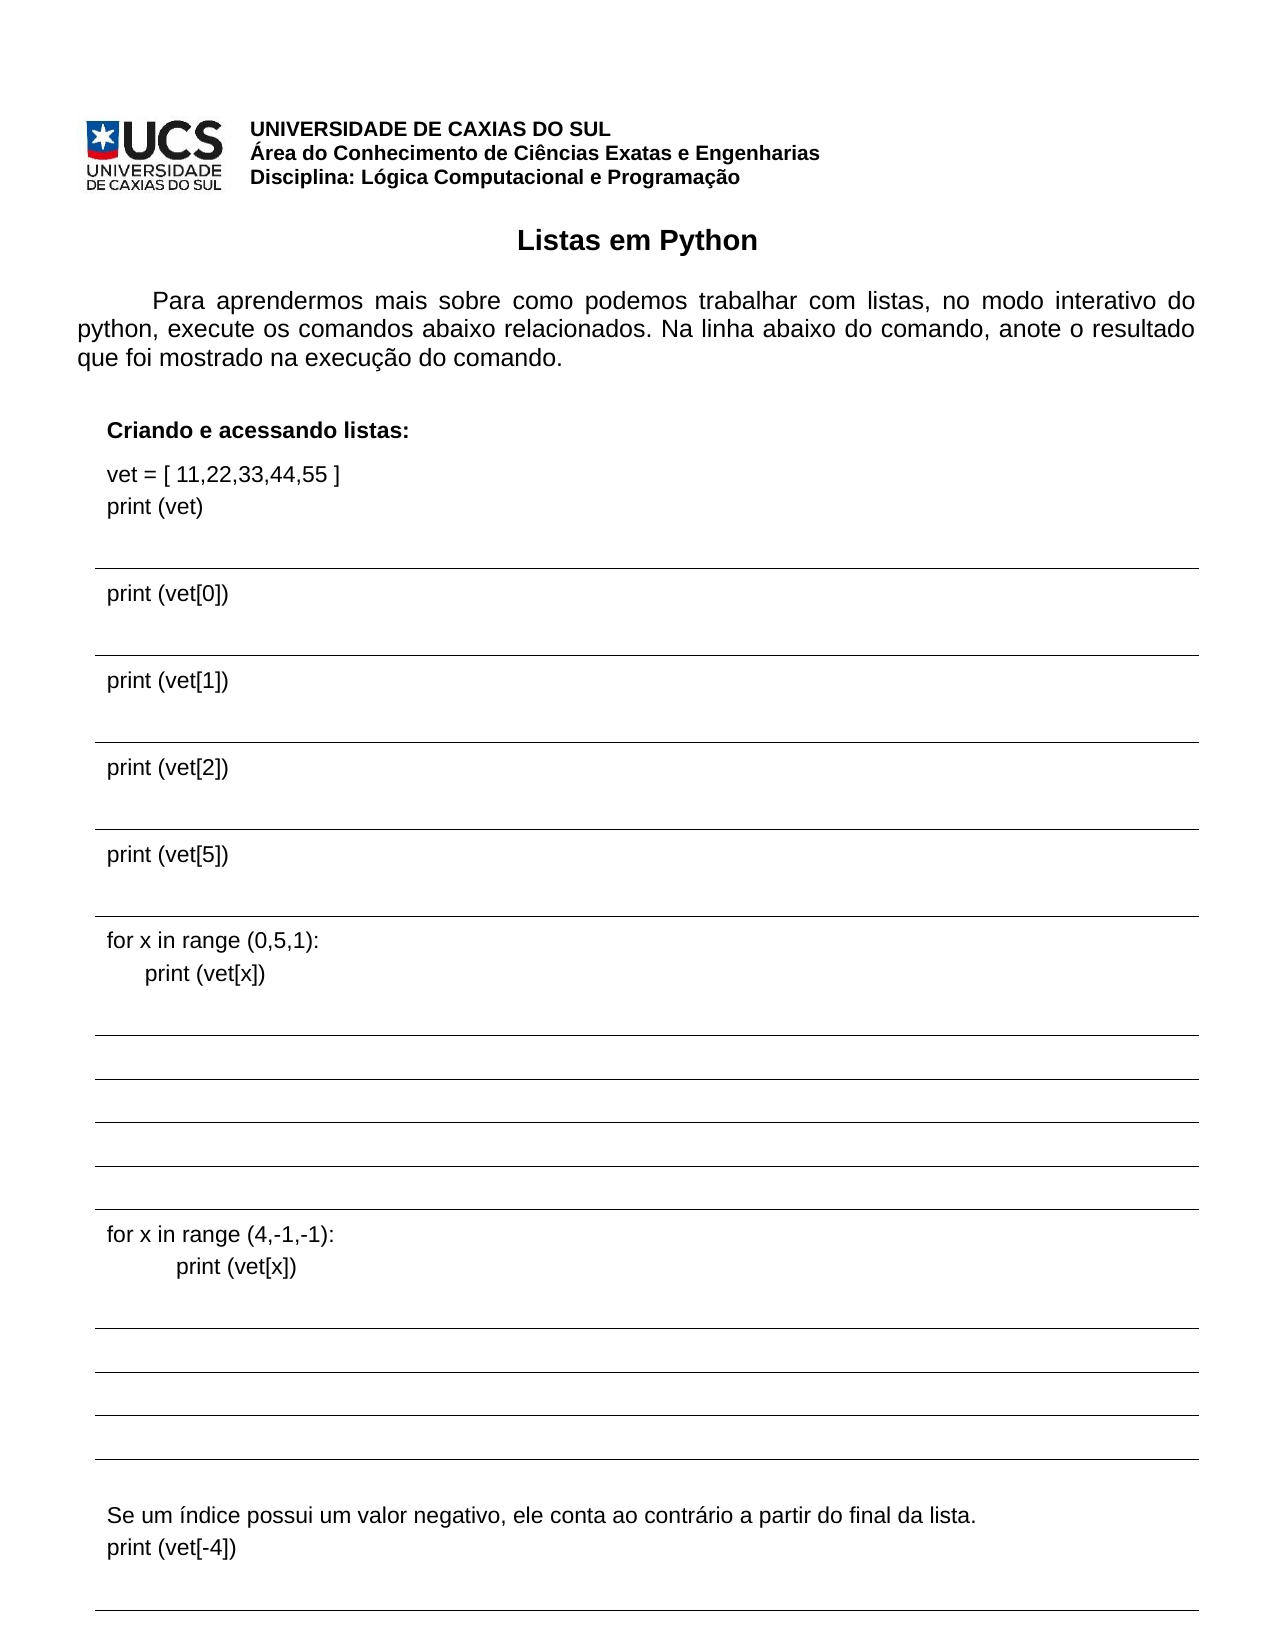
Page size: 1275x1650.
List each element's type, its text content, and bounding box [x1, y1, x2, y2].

table_cell [95, 1285, 1199, 1328]
table_cell [95, 1123, 1199, 1166]
text Área do Conhecimento de Ciências Exatas e Engenharias [232, 141, 1198, 164]
table_cell Se um índice possui um valor negativo, ele conta ao contrário a partir do final da lista. print (vet[-4]) [95, 1460, 1199, 1566]
table_cell for x in range (4,-1,-1): print (vet[x]) [95, 1210, 1199, 1285]
text Disciplina: Lógica Computacional e Programação [232, 164, 1198, 188]
table_cell [95, 1416, 1199, 1459]
picture [77, 116, 232, 194]
table_header Criando e acessando listas: [95, 406, 1199, 449]
table_cell [95, 699, 1199, 742]
table_cell [95, 1373, 1199, 1415]
table_cell vet = [ 11,22,33,44,55 ] print (vet) [95, 449, 1199, 525]
table_cell print (vet[2]) [95, 743, 1199, 786]
table_cell print (vet[5]) [95, 830, 1199, 873]
text Listas em Python [77, 222, 1198, 256]
table_cell [95, 873, 1199, 916]
text Para aprendermos mais sobre como podemos trabalhar com listas, no modo interativo do python, execute os comandos abaixo relacionados. Na linha abaixo do comando, anote o resultado que foi mostrado na execução do comando. [77, 286, 1198, 372]
table_cell print (vet[1]) [95, 656, 1199, 699]
text UNIVERSIDADE DE CAXIAS DO SUL [232, 117, 1198, 141]
table_cell [95, 992, 1199, 1035]
table_cell [95, 1080, 1199, 1122]
table_cell [95, 612, 1199, 655]
table_cell [95, 1036, 1199, 1078]
table_cell for x in range (0,5,1): print (vet[x]) [95, 917, 1199, 992]
table_cell [95, 786, 1199, 829]
table_cell print (vet[0]) [95, 569, 1199, 612]
table_cell [95, 1566, 1199, 1610]
table_cell [95, 1329, 1199, 1372]
table_cell [95, 1167, 1199, 1209]
table_cell [95, 525, 1199, 568]
